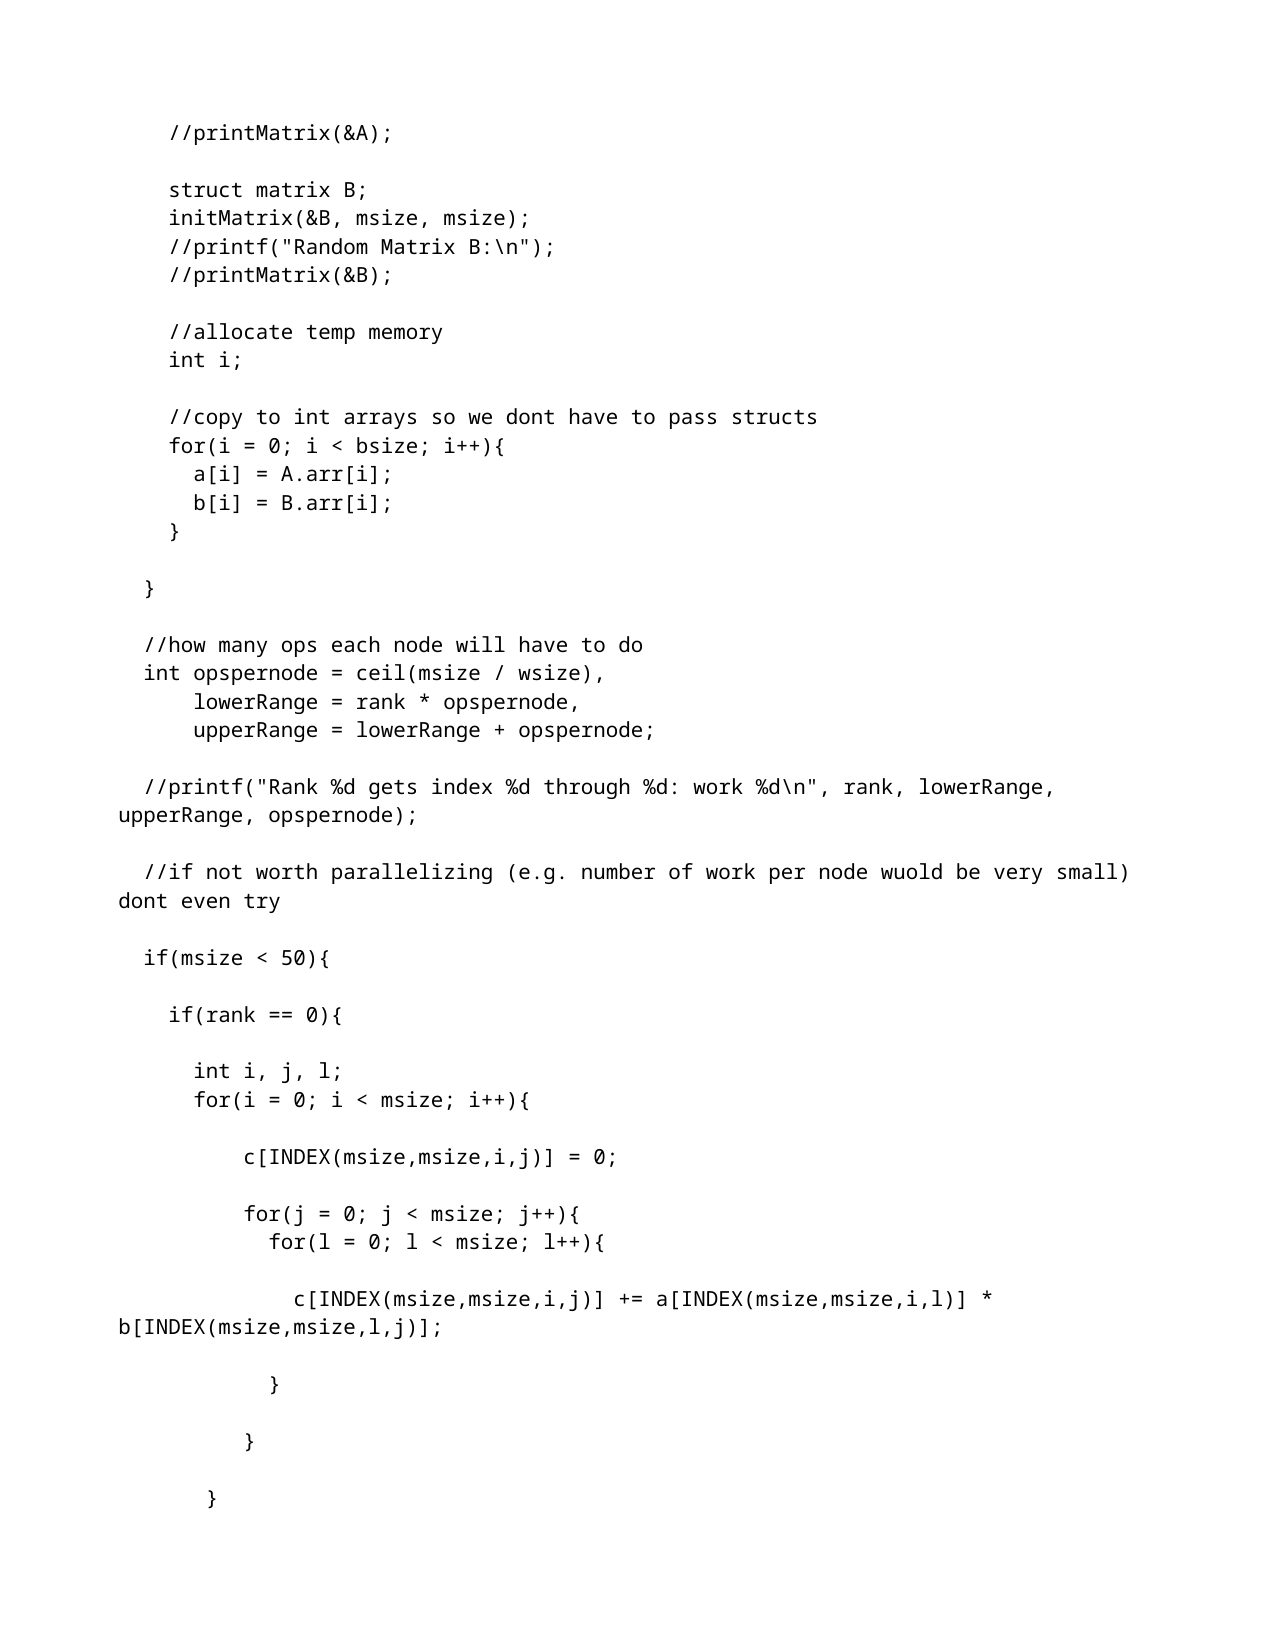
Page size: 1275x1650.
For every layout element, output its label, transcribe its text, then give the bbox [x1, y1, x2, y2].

text struct matrix B; [118, 175, 1157, 203]
text lowerRange = rank * opspernode, [118, 687, 1157, 715]
text } [118, 1369, 1157, 1398]
text initMatrix(&B, msize, msize); [118, 203, 1157, 232]
text int i; [118, 346, 1157, 374]
text if(msize < 50){ [118, 943, 1157, 971]
text //copy to int arrays so we dont have to pass structs [118, 402, 1157, 431]
text } [118, 573, 1157, 602]
text } [118, 1483, 1157, 1512]
text } [118, 516, 1157, 545]
text //if not worth parallelizing (e.g. number of work per node wuold be very small) dont even try [118, 857, 1157, 914]
text //allocate temp memory [118, 317, 1157, 346]
text for(j = 0; j < msize; j++){ [118, 1199, 1157, 1227]
text c[INDEX(msize,msize,i,j)] += a[INDEX(msize,msize,i,l)] * b[INDEX(msize,msize,l,j)]; [118, 1284, 1157, 1341]
text for(i = 0; i < msize; i++){ [118, 1085, 1157, 1113]
text c[INDEX(msize,msize,i,j)] = 0; [118, 1142, 1157, 1170]
text for(i = 0; i < bsize; i++){ [118, 431, 1157, 459]
text int i, j, l; [118, 1057, 1157, 1085]
text } [118, 1426, 1157, 1455]
text b[i] = B.arr[i]; [118, 488, 1157, 516]
text //printf("Rank %d gets index %d through %d: work %d\n", rank, lowerRange, upperRange, opspernode); [118, 772, 1157, 829]
text //printMatrix(&A); [118, 118, 1157, 147]
text a[i] = A.arr[i]; [118, 459, 1157, 488]
text upperRange = lowerRange + opspernode; [118, 715, 1157, 744]
text //printMatrix(&B); [118, 260, 1157, 289]
text //how many ops each node will have to do [118, 630, 1157, 658]
text for(l = 0; l < msize; l++){ [118, 1227, 1157, 1256]
text //printf("Random Matrix B:\n"); [118, 232, 1157, 260]
text if(rank == 0){ [118, 1000, 1157, 1028]
text int opspernode = ceil(msize / wsize), [118, 658, 1157, 687]
